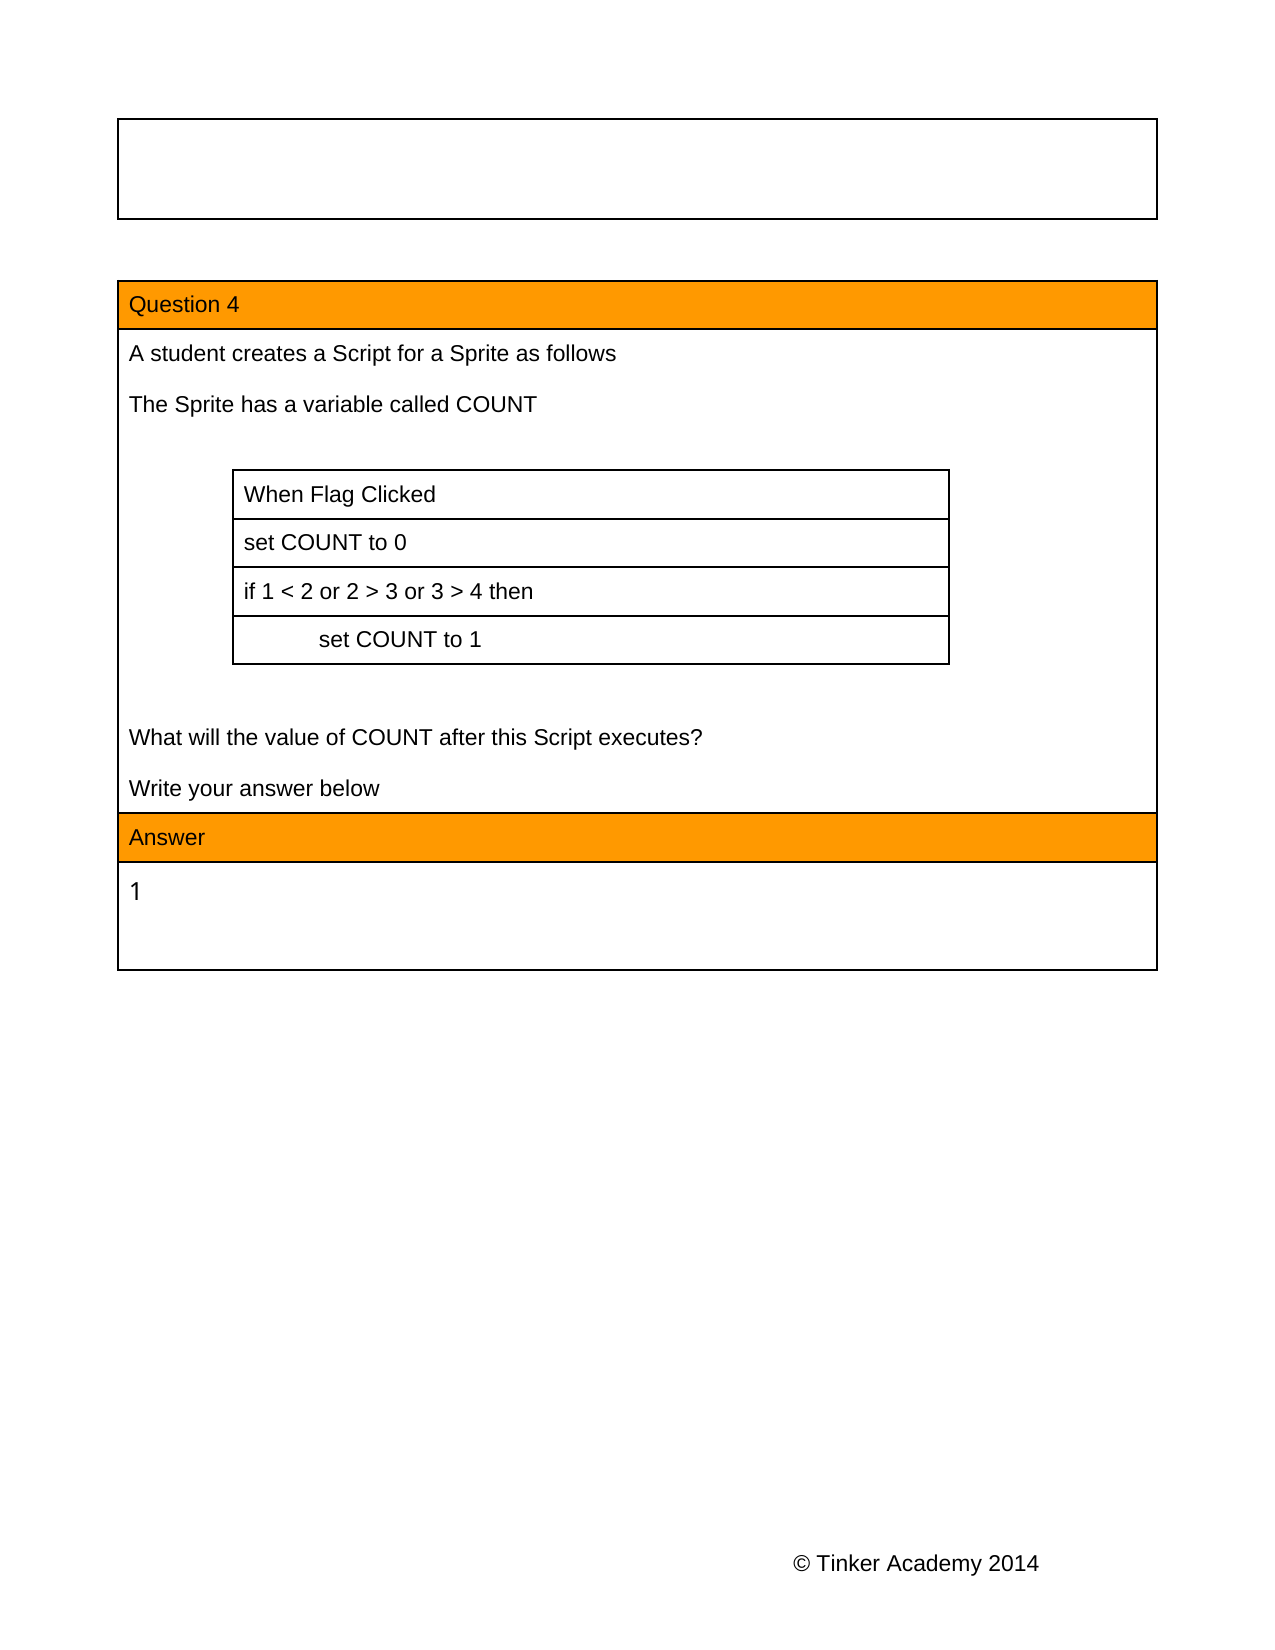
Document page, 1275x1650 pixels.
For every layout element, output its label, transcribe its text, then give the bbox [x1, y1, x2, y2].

table_cell Answer [119, 814, 1156, 861]
table_cell set COUNT to 1 [234, 617, 948, 663]
table_cell A student creates a Script for a Sprite as follows The Sprite has a variable called COUNT What will the value of COUNT after this Script executes? Write your answer below [119, 330, 1156, 812]
table_cell 1 [119, 863, 1156, 969]
table_header Question 4 [119, 282, 1156, 328]
table_cell set COUNT to 0 [234, 520, 948, 566]
table_cell [119, 120, 1156, 218]
table_header When Flag Clicked [234, 471, 948, 517]
table_cell if 1 < 2 or 2 > 3 or 3 > 4 then [234, 568, 948, 614]
